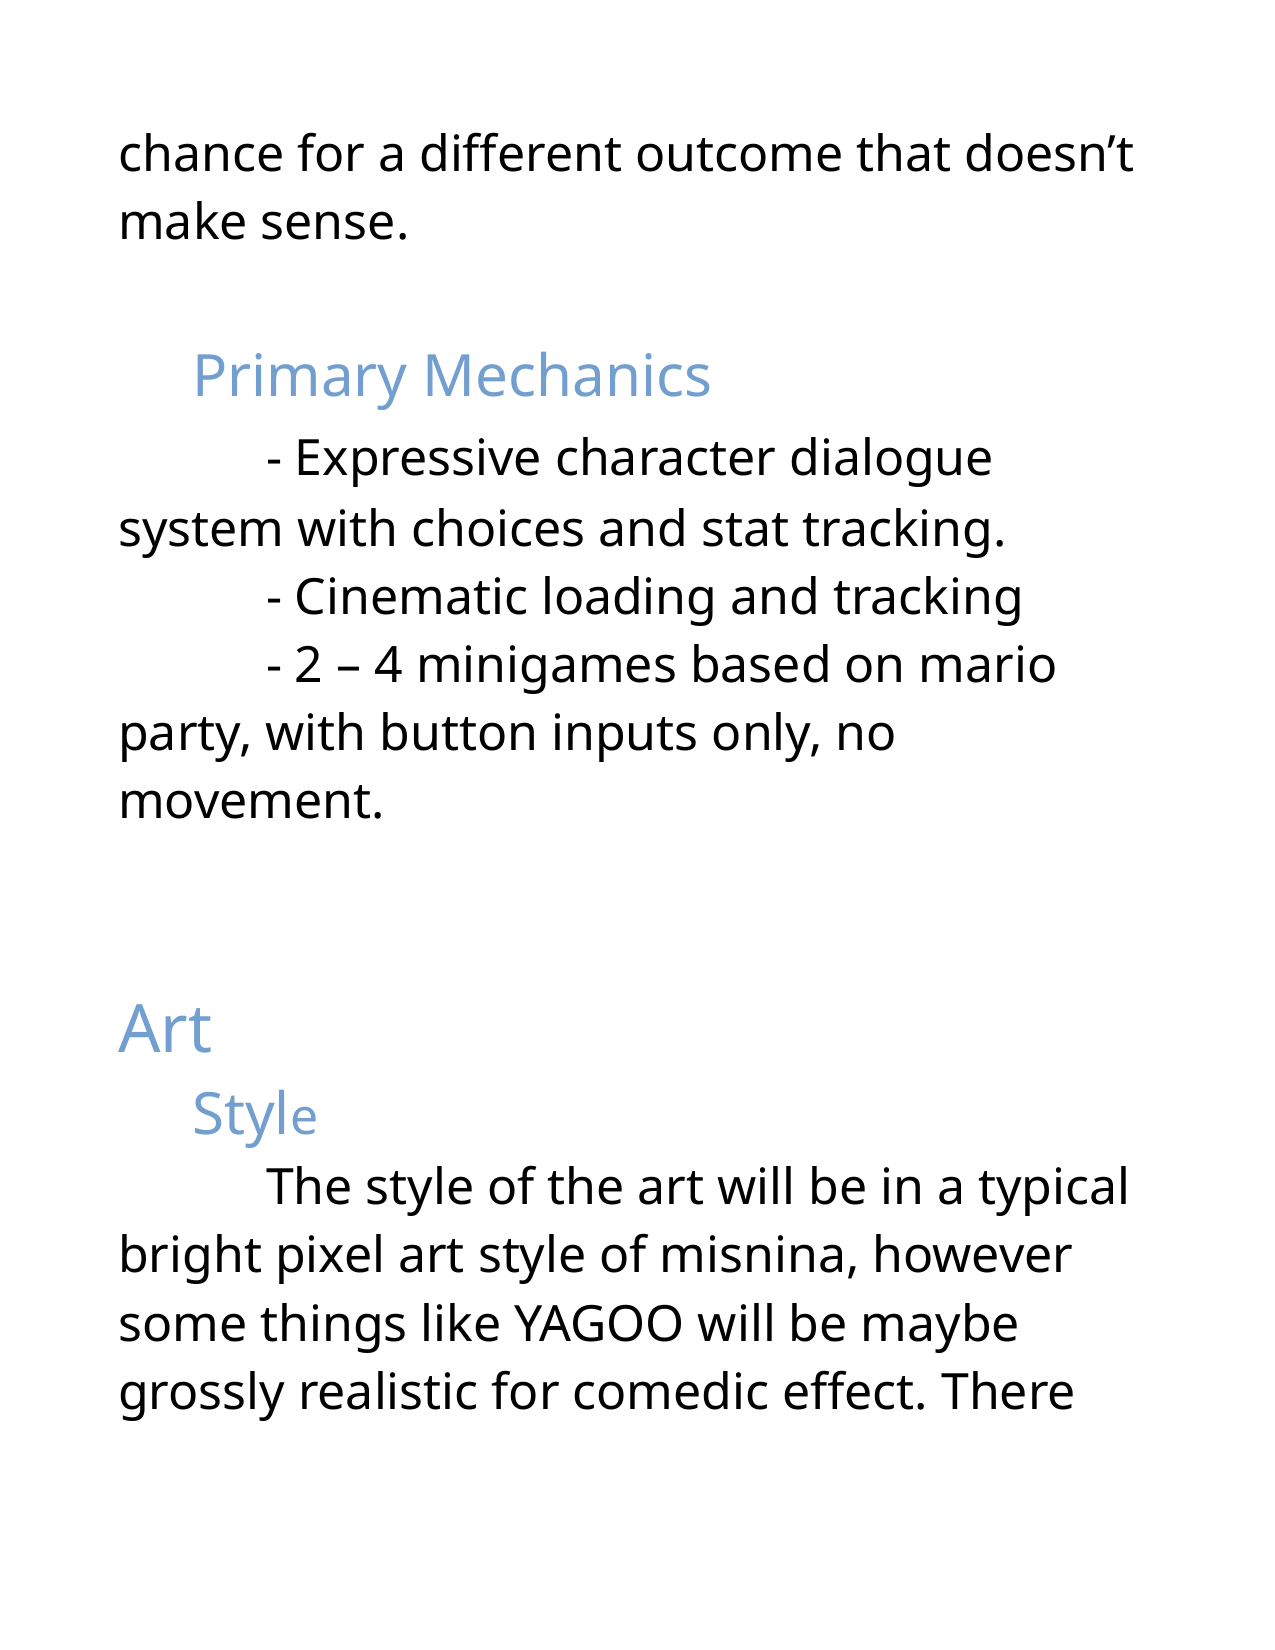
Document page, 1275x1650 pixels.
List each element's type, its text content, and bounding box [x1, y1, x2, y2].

text - Expressive character dialogue system with choices and stat tracking. [118, 413, 1157, 561]
text chance for a different outcome that doesn’t make sense. [118, 118, 1157, 254]
text - 2 – 4 minigames based on mario party, with button inputs only, no movement. [118, 629, 1157, 833]
text Primary Mechanics [118, 334, 1157, 413]
text - Cinematic loading and tracking [118, 561, 1157, 629]
text Style [118, 1072, 1157, 1151]
text Art [118, 981, 1157, 1072]
text The style of the art will be in a typical bright pixel art style of misnina, however some things like YAGOO will be maybe grossly realistic for comedic effect. There [118, 1151, 1157, 1424]
